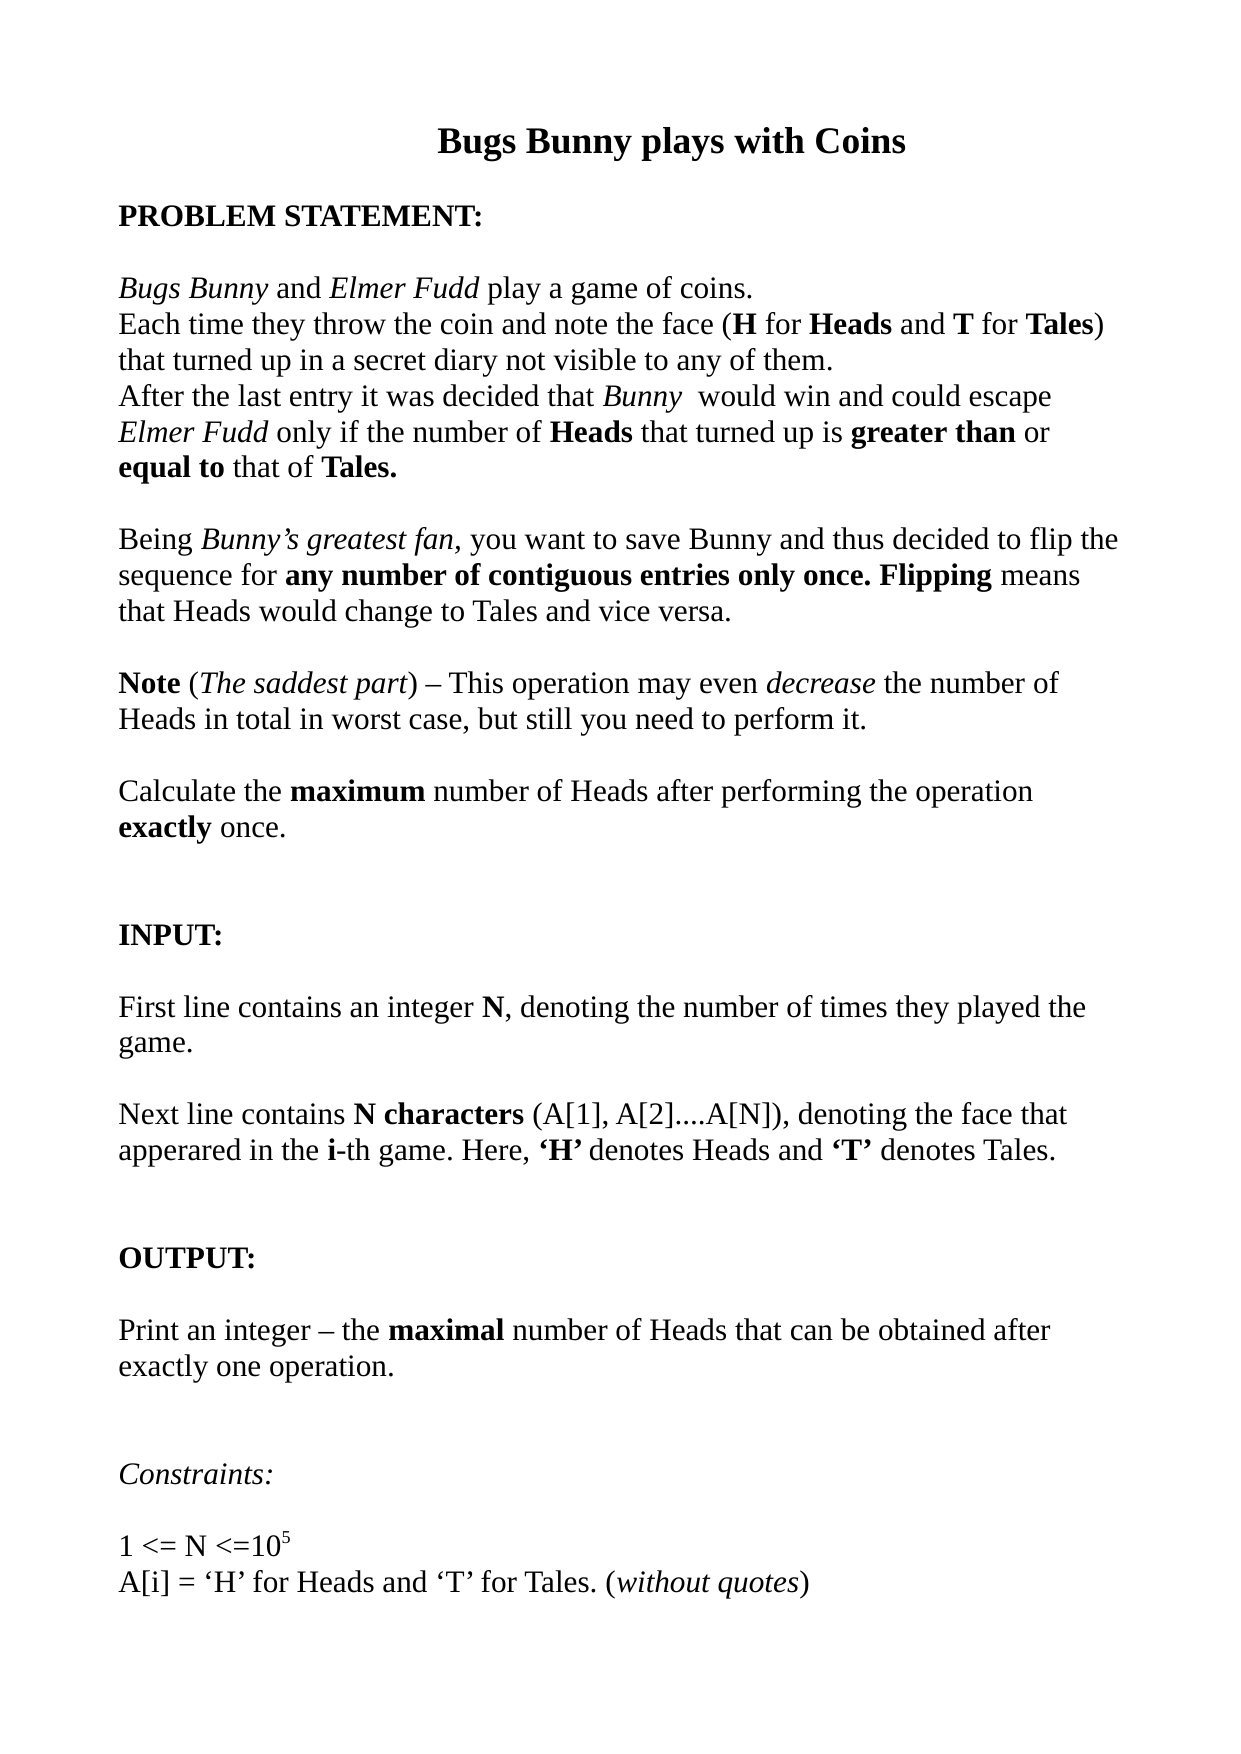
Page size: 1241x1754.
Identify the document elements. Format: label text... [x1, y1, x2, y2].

text Bugs Bunny plays with Coins [118, 118, 1122, 161]
text OUTPUT: [118, 1239, 1122, 1275]
text Print an integer – the maximal number of Heads that can be obtained after exactly one operation. [118, 1311, 1122, 1383]
text INPUT: [118, 916, 1122, 952]
text First line contains an integer N, denoting the number of times they played the game. [118, 988, 1122, 1060]
text A[i] = ‘H’ for Heads and ‘T’ for Tales. (without quotes) [118, 1563, 1122, 1599]
text Being Bunny’s greatest fan, you want to save Bunny and thus decided to flip the sequence for any number of contiguous entries only once. Flipping means that Heads would change to Tales and vice versa. [118, 521, 1122, 628]
text After the last entry it was decided that Bunny would win and could escape Elmer Fudd only if the number of Heads that turned up is greater than or equal to that of Tales. [118, 377, 1122, 485]
text Calculate the maximum number of Heads after performing the operation exactly once. [118, 772, 1122, 844]
text Constraints: [118, 1455, 1122, 1491]
text Note (The saddest part) – This operation may even decrease the number of Heads in total in worst case, but still you need to perform it. [118, 664, 1122, 736]
text Next line contains N characters (A[1], A[2]....A[N]), denoting the face that apperared in the i-th game. Here, ‘H’ denotes Heads and ‘T’ denotes Tales. [118, 1096, 1122, 1167]
text Bugs Bunny and Elmer Fudd play a game of coins. [118, 269, 1122, 305]
text 1 <= N <=105 [118, 1527, 1122, 1563]
text PROBLEM STATEMENT: [118, 197, 1122, 233]
text Each time they throw the coin and note the face (H for Heads and T for Tales) that turned up in a secret diary not visible to any of them. [118, 305, 1122, 377]
